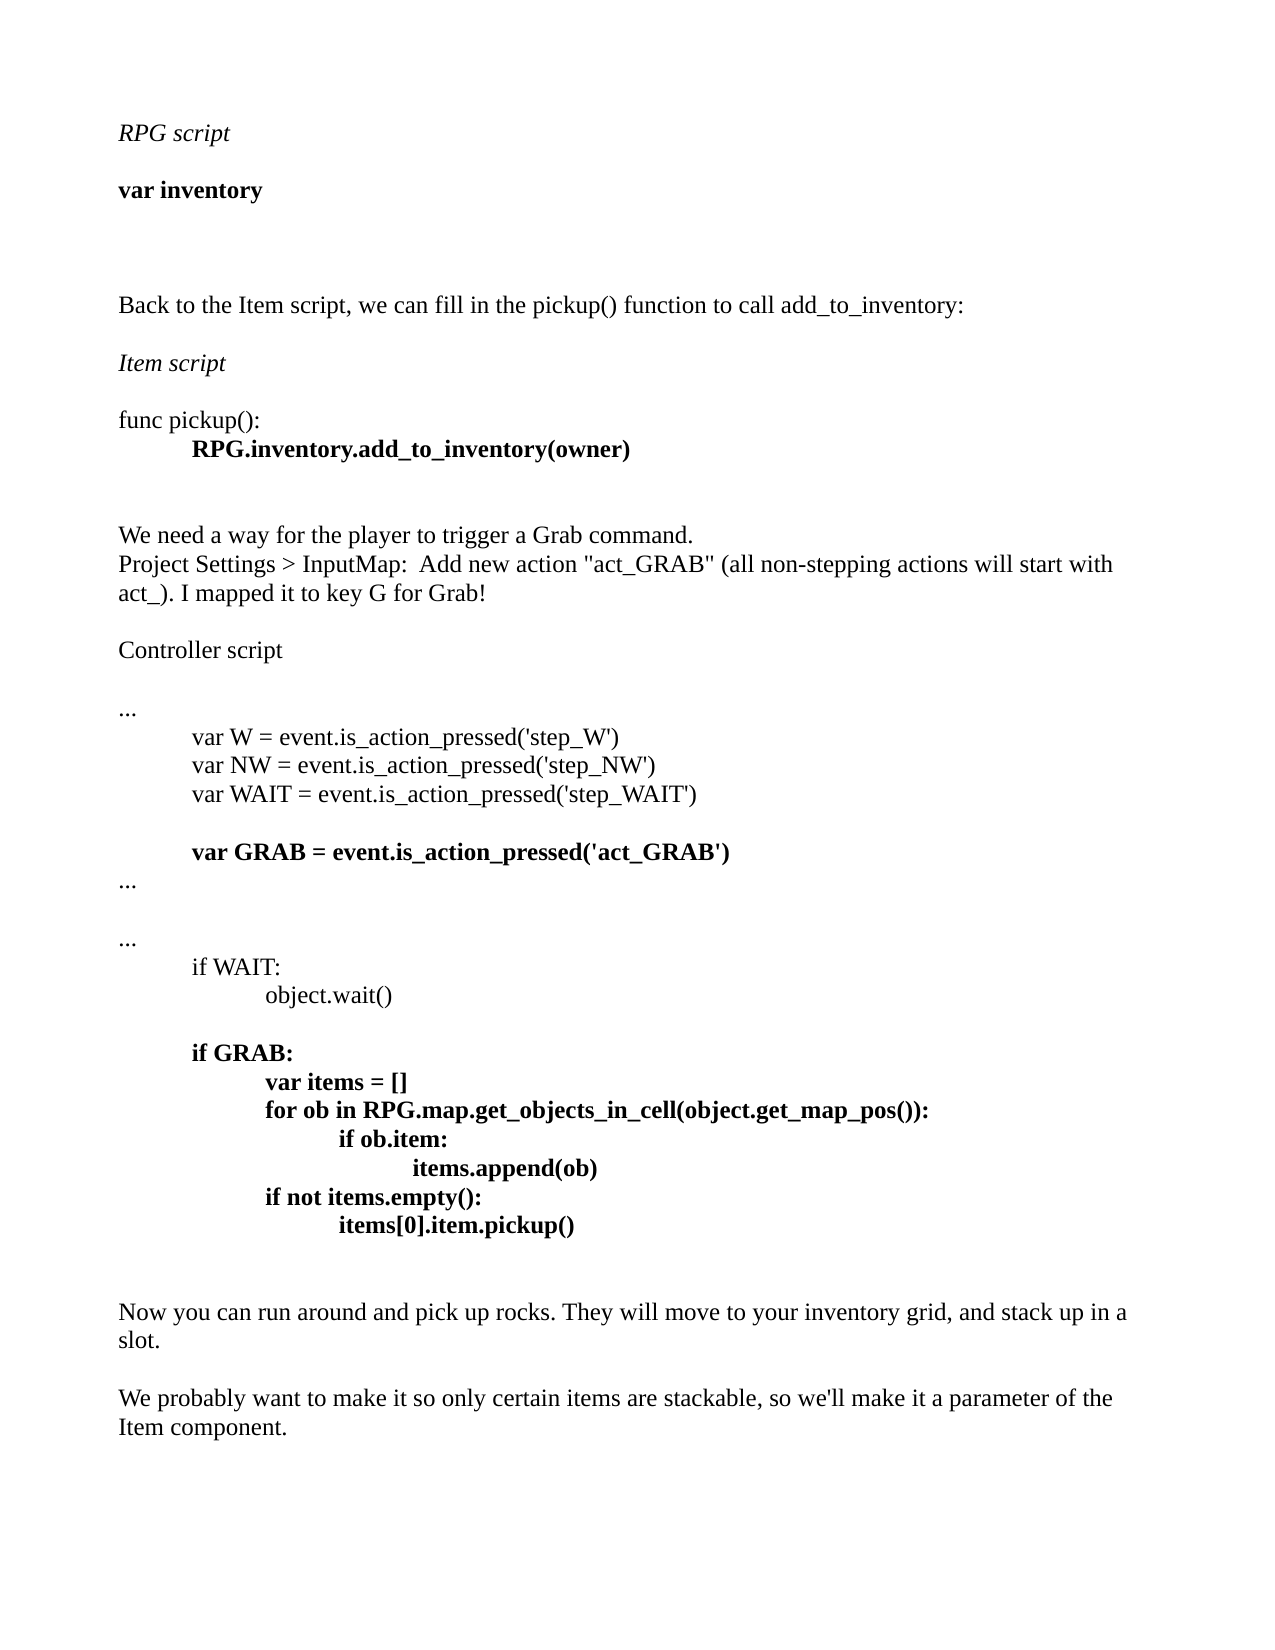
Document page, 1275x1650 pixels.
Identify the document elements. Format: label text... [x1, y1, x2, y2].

text Controller script [118, 636, 1157, 664]
text ... [118, 866, 1157, 894]
text RPG script [118, 118, 1157, 147]
text Item script [118, 348, 1157, 377]
text Now you can run around and pick up rocks. They will move to your inventory grid, and stack up in a slot. [118, 1297, 1157, 1354]
text ... [118, 693, 1157, 722]
text if WAIT: object.wait() if GRAB: var items = [] for ob in RPG.map.get_objects_in_cell(object.get_map_pos()): if ob.item: items.append(ob) if not items.empty(): items[0].item.pickup() [118, 952, 1157, 1239]
text We need a way for the player to trigger a Grab command. [118, 521, 1157, 549]
text Project Settings > InputMap: Add new action "act_GRAB" (all non-stepping actions will start with act_). I mapped it to key G for Grab! [118, 549, 1157, 607]
text We probably want to make it so only certain items are stackable, so we'll make it a parameter of the Item component. [118, 1383, 1157, 1441]
text var inventory [118, 176, 1157, 204]
text Back to the Item script, we can fill in the pickup() function to call add_to_inventory: [118, 291, 1157, 319]
text func pickup(): RPG.inventory.add_to_inventory(owner) [118, 406, 1157, 463]
text ... [118, 923, 1157, 952]
text var W = event.is_action_pressed('step_W') var NW = event.is_action_pressed('step_NW') var WAIT = event.is_action_pressed('step_WAIT') var GRAB = event.is_action_pressed('act_GRAB') [118, 722, 1157, 866]
